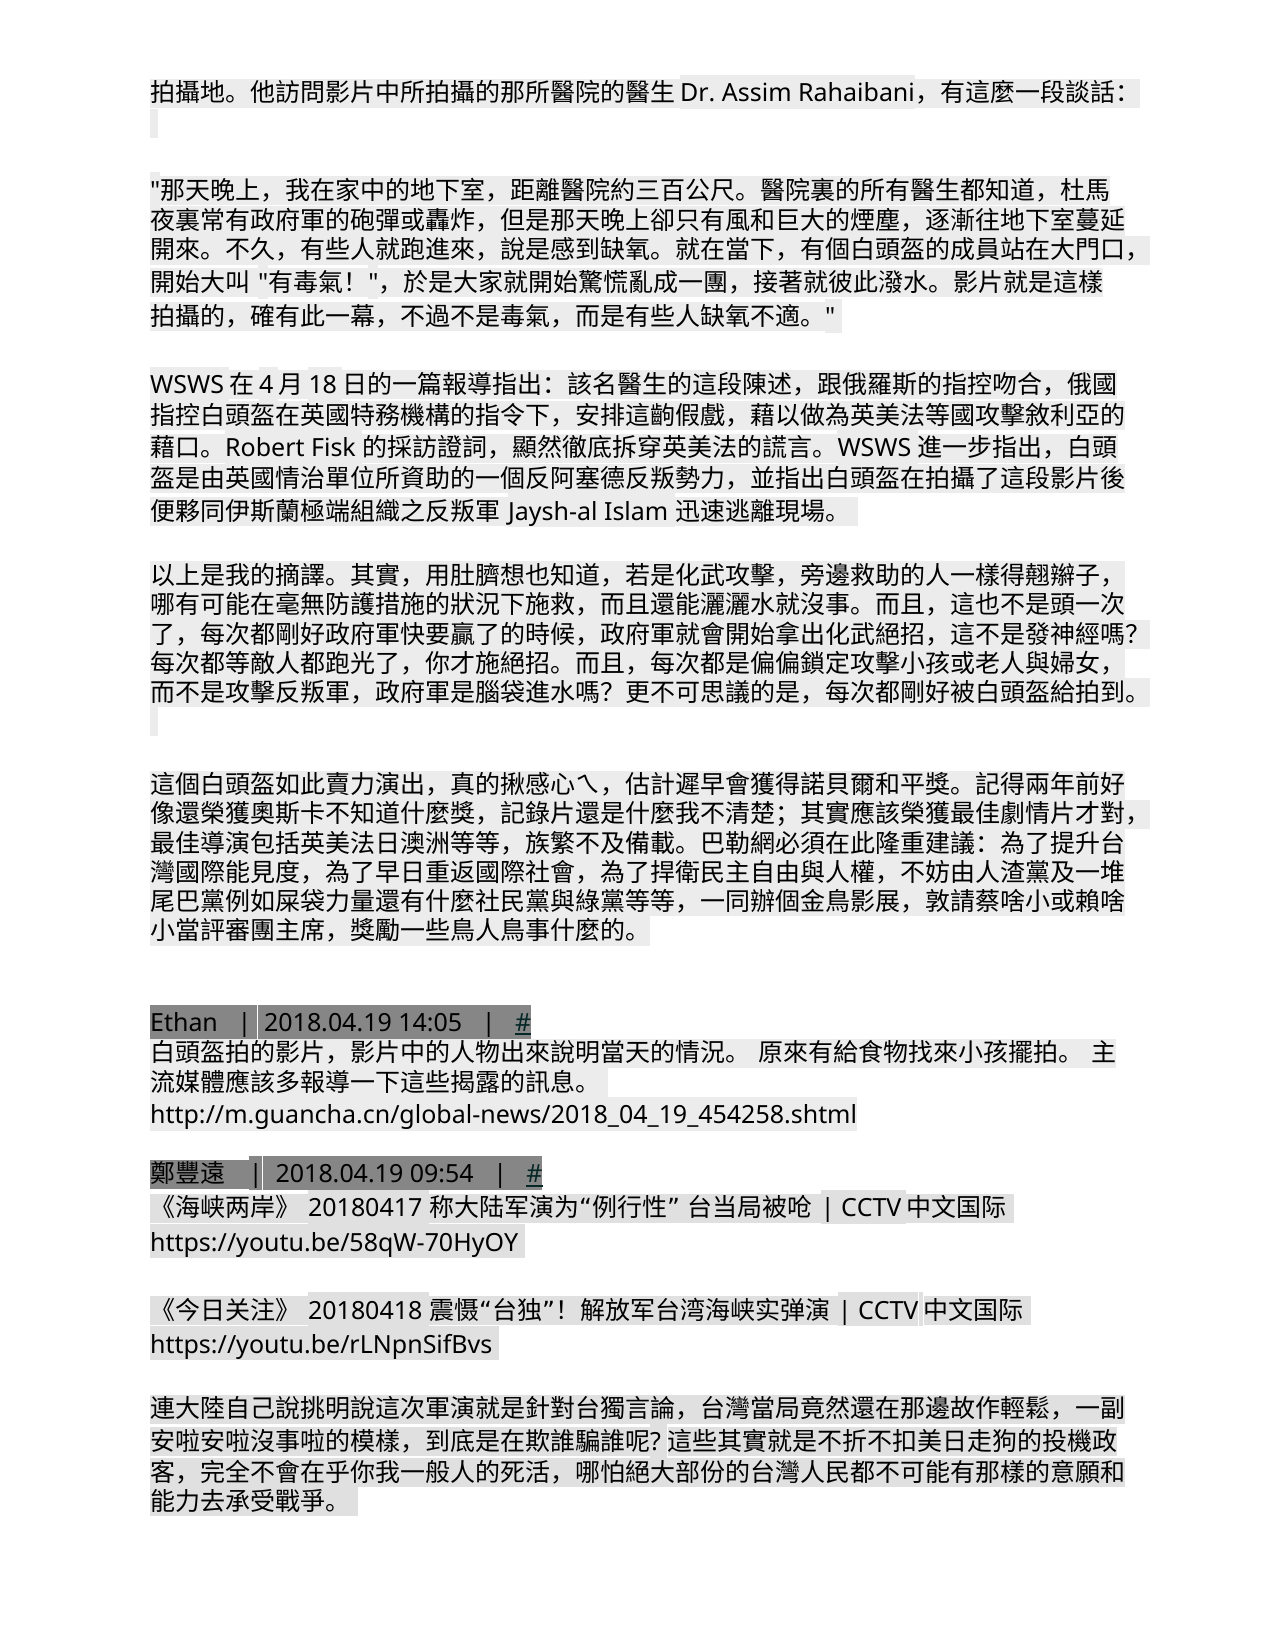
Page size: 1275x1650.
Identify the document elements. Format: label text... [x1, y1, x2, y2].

text 白頭盔拍的影片，影片中的人物出來說明當天的情況。 原來有給食物找來小孩擺拍。 主流媒體應該多報導一下這些揭露的訊息。 http://m.guancha.cn/global-news/2018_04_19_454258.shtml [150, 1039, 1125, 1131]
text 鄭豐遠 | 2018.04.19 09:54 | # [150, 1156, 1125, 1190]
text Ethan | 2018.04.19 14:05 | # [150, 1004, 1125, 1039]
text 《海峡两岸》 20180417 称大陆军演为“例行性” 台当局被呛 | CCTV中文国际 https://youtu.be/58qW-70HyOY 《今日关注》 20180418 震慑“台独”！解放军台湾海峡实弹演 | CCTV中文国际 https://youtu.be/rLNpnSifBvs 連大陸自己說挑明說這次軍演就是針對台獨言論，台灣當局竟然還在那邊故作輕鬆，一副安啦安啦沒事啦的模樣，到底是在欺誰騙誰呢? 這些其實就是不折不扣美日走狗的投機政客，完全不會在乎你我一般人的死活，哪怕絕大部份的台灣人民都不可能有那樣的意願和能力去承受戰爭。 [150, 1190, 1125, 1550]
text 根據本周日即 4月 15日英國 "獨立報" (The Independent) 的報導，長年駐守中東的英國著名記者 Robert Fisk，案發當時正好人在杜馬 (Douma)，也就是所謂化武攻擊影片的拍攝地。他訪問影片中所拍攝的那所醫院的醫生Dr. Assim Rahaibani，有這麼一段談話： "那天晚上，我在家中的地下室，距離醫院約三百公尺。醫院裏的所有醫生都知道，杜馬夜裏常有政府軍的砲彈或轟炸，但是那天晚上卻只有風和巨大的煙塵，逐漸往地下室蔓延開來。不久，有些人就跑進來，說是感到缺氧。就在當下，有個白頭盔的成員站在大門口，開始大叫 "有毒氣！"，於是大家就開始驚慌亂成一團，接著就彼此潑水。影片就是這樣拍攝的，確有此一幕，不過不是毒氣，而是有些人缺氧不適。" WSWS在4月18日的一篇報導指出：該名醫生的這段陳述，跟俄羅斯的指控吻合，俄國指控白頭盔在英國特務機構的指令下，安排這齣假戲，藉以做為英美法等國攻擊敘利亞的藉口。Robert Fisk 的採訪證詞，顯然徹底拆穿英美法的謊言。WSWS 進一步指出，白頭盔是由英國情治單位所資助的一個反阿塞德反叛勢力，並指出白頭盔在拍攝了這段影片後便夥同伊斯蘭極端組織之反叛軍 Jaysh-al Islam 迅速逃離現場。 以上是我的摘譯。其實，用肚臍想也知道，若是化武攻擊，旁邊救助的人一樣得翹辮子，哪有可能在毫無防護措施的狀況下施救，而且還能灑灑水就沒事。而且，這也不是頭一次了，每次都剛好政府軍快要贏了的時候，政府軍就會開始拿出化武絕招，這不是發神經嗎？每次都等敵人都跑光了，你才施絕招。而且，每次都是偏偏鎖定攻擊小孩或老人與婦女，而不是攻擊反叛軍，政府軍是腦袋進水嗎？更不可思議的是，每次都剛好被白頭盔給拍到。 這個白頭盔如此賣力演出，真的揪感心ㄟ，估計遲早會獲得諾貝爾和平獎。記得兩年前好像還榮獲奧斯卡不知道什麼獎，記錄片還是什麼我不清楚；其實應該榮獲最佳劇情片才對，最佳導演包括英美法日澳洲等等，族繁不及備載。巴勒網必須在此隆重建議：為了提升台灣國際能見度，為了早日重返國際社會，為了捍衛民主自由與人權，不妨由人渣黨及一堆尾巴黨例如屎袋力量還有什麼社民黨與綠黨等等，一同辦個金鳥影展，敦請蔡啥小或賴啥小當評審團主席，獎勵一些鳥人鳥事什麼的。 [150, 75, 1125, 946]
